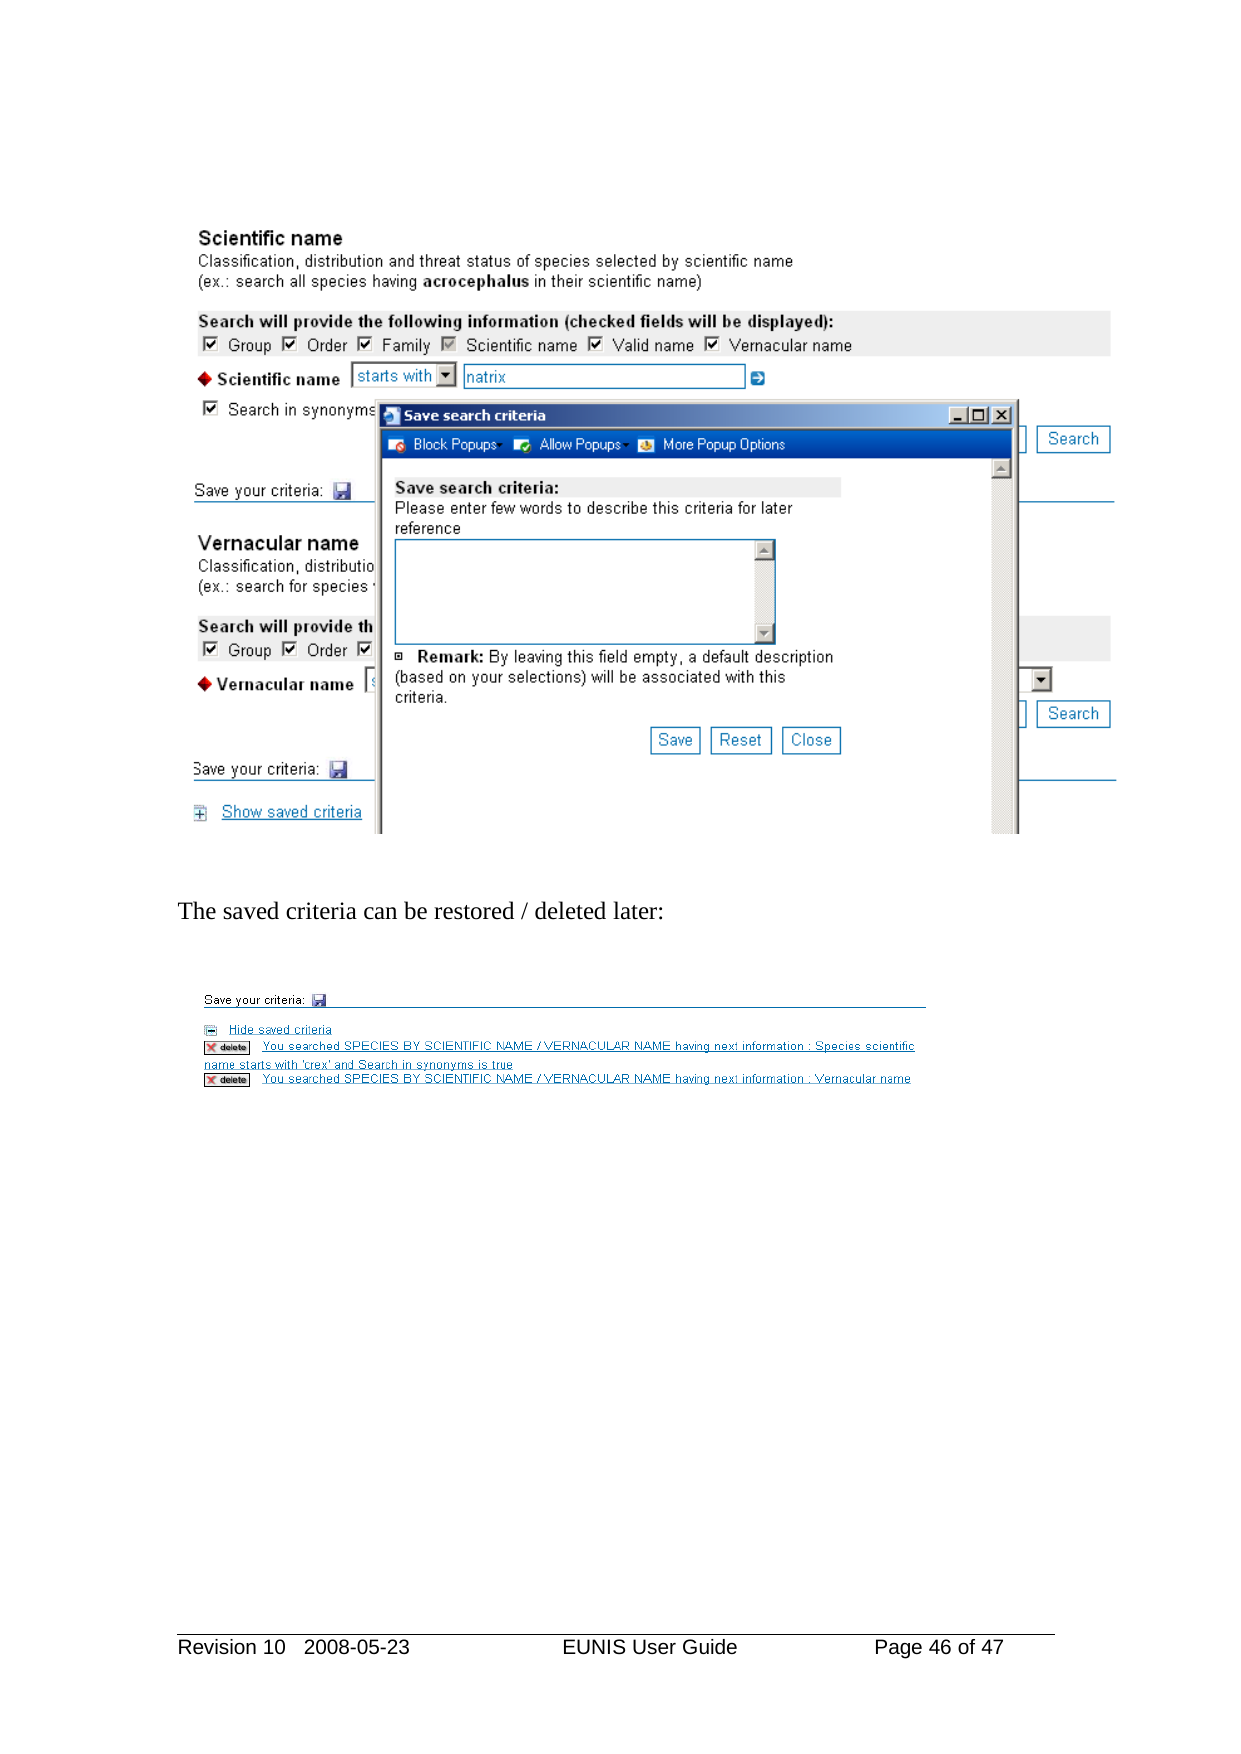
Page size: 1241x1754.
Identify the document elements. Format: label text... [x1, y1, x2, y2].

picture [193, 986, 930, 1091]
picture [193, 219, 1117, 834]
text The saved criteria can be restored / deleted later: [177, 896, 1092, 925]
